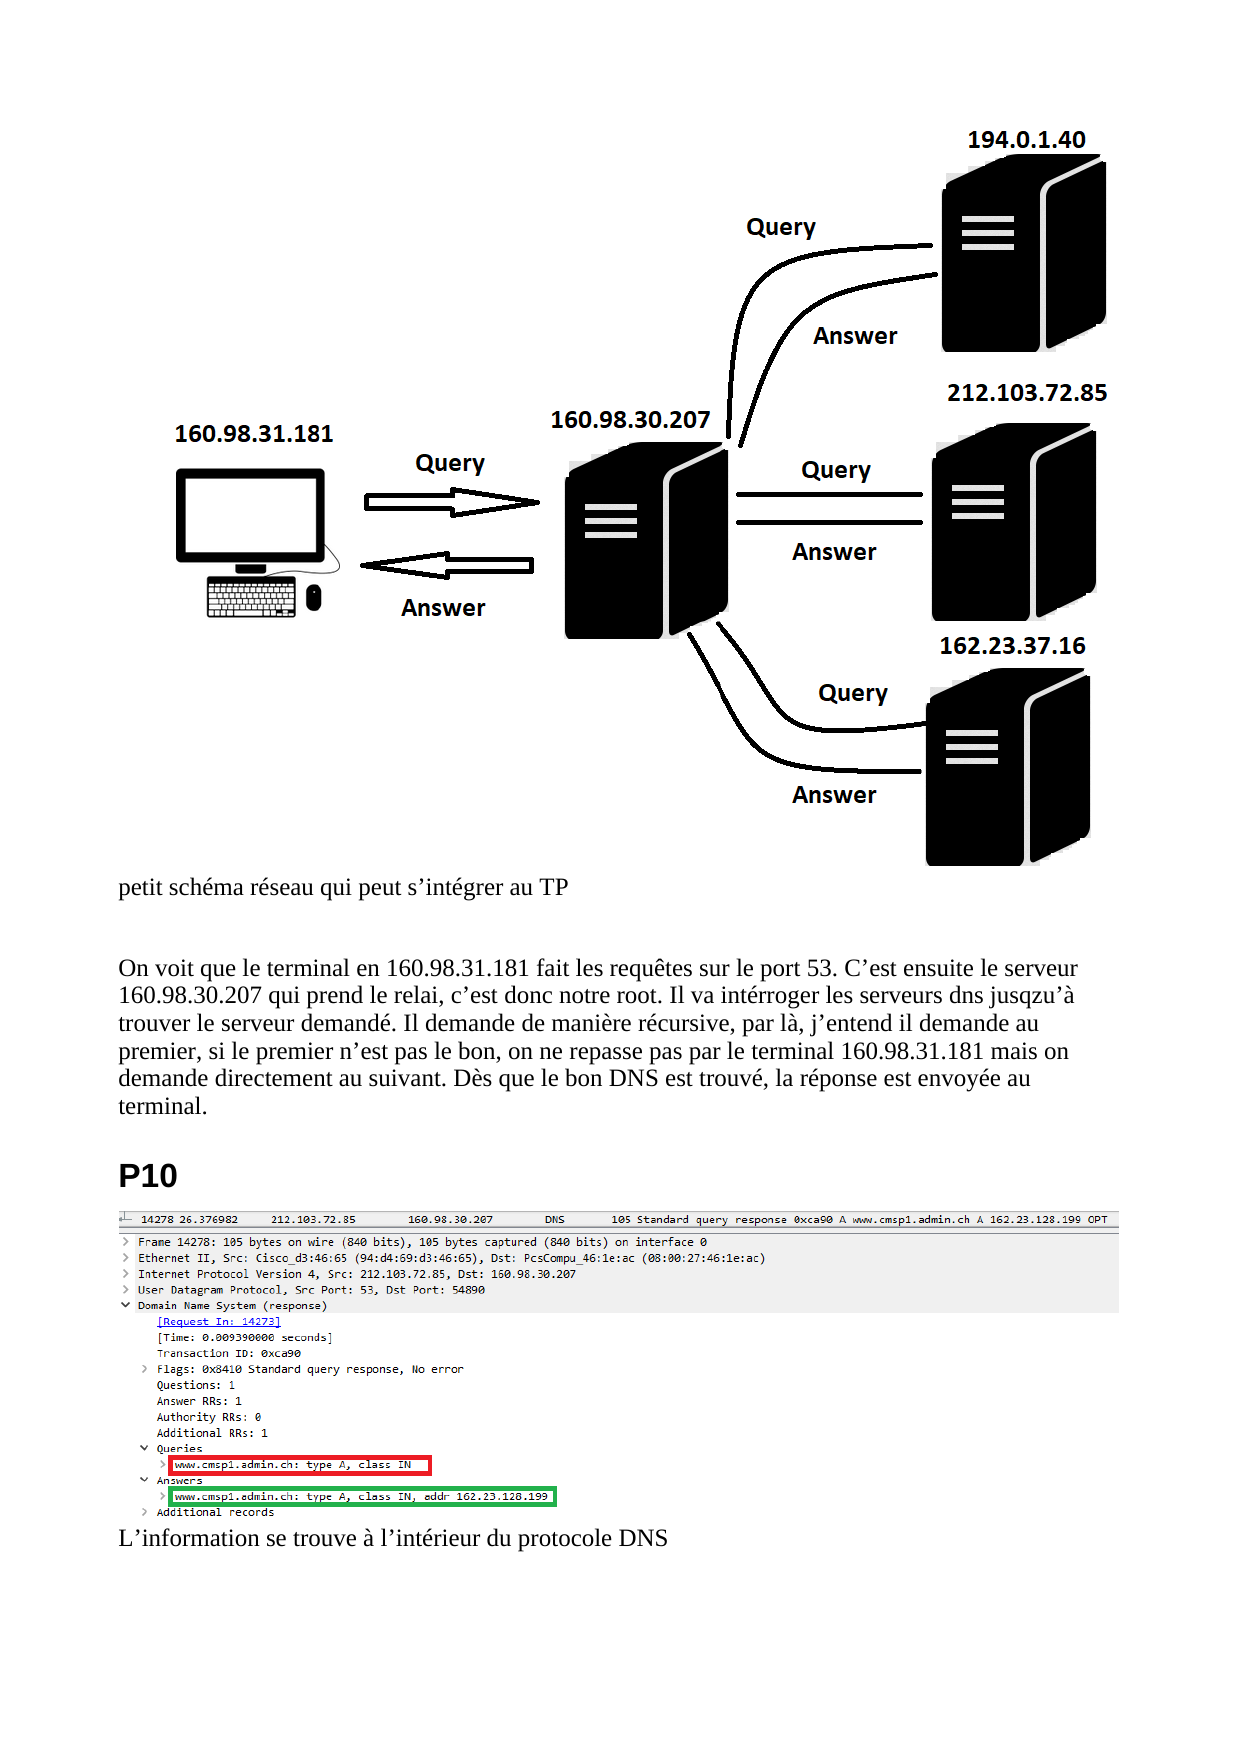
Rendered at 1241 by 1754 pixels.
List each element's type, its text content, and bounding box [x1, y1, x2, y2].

text On voit que le terminal en 160.98.31.181 fait les requêtes sur le port 53. C’est ensuite le serveur 160.98.30.207 qui prend le relai, c’est donc notre root. Il va intérroger les serveurs dns jusqzu’à trouver le serveur demandé. Il demande de manière récursive, par là, j’entend il demande au premier, si le premier n’est pas le bon, on ne repasse pas par le terminal 160.98.31.181 mais on demande directement au suivant. Dès que le bon DNS est trouvé, la réponse est envoyée au terminal. [118, 954, 1122, 1120]
text petit schéma réseau qui peut s’intégrer au TP [118, 874, 1122, 901]
picture [118, 118, 1122, 874]
picture [118, 1207, 1122, 1524]
subtitle P10 [118, 1157, 1122, 1195]
text L’information se trouve à l’intérieur du protocole DNS [118, 1524, 1122, 1552]
